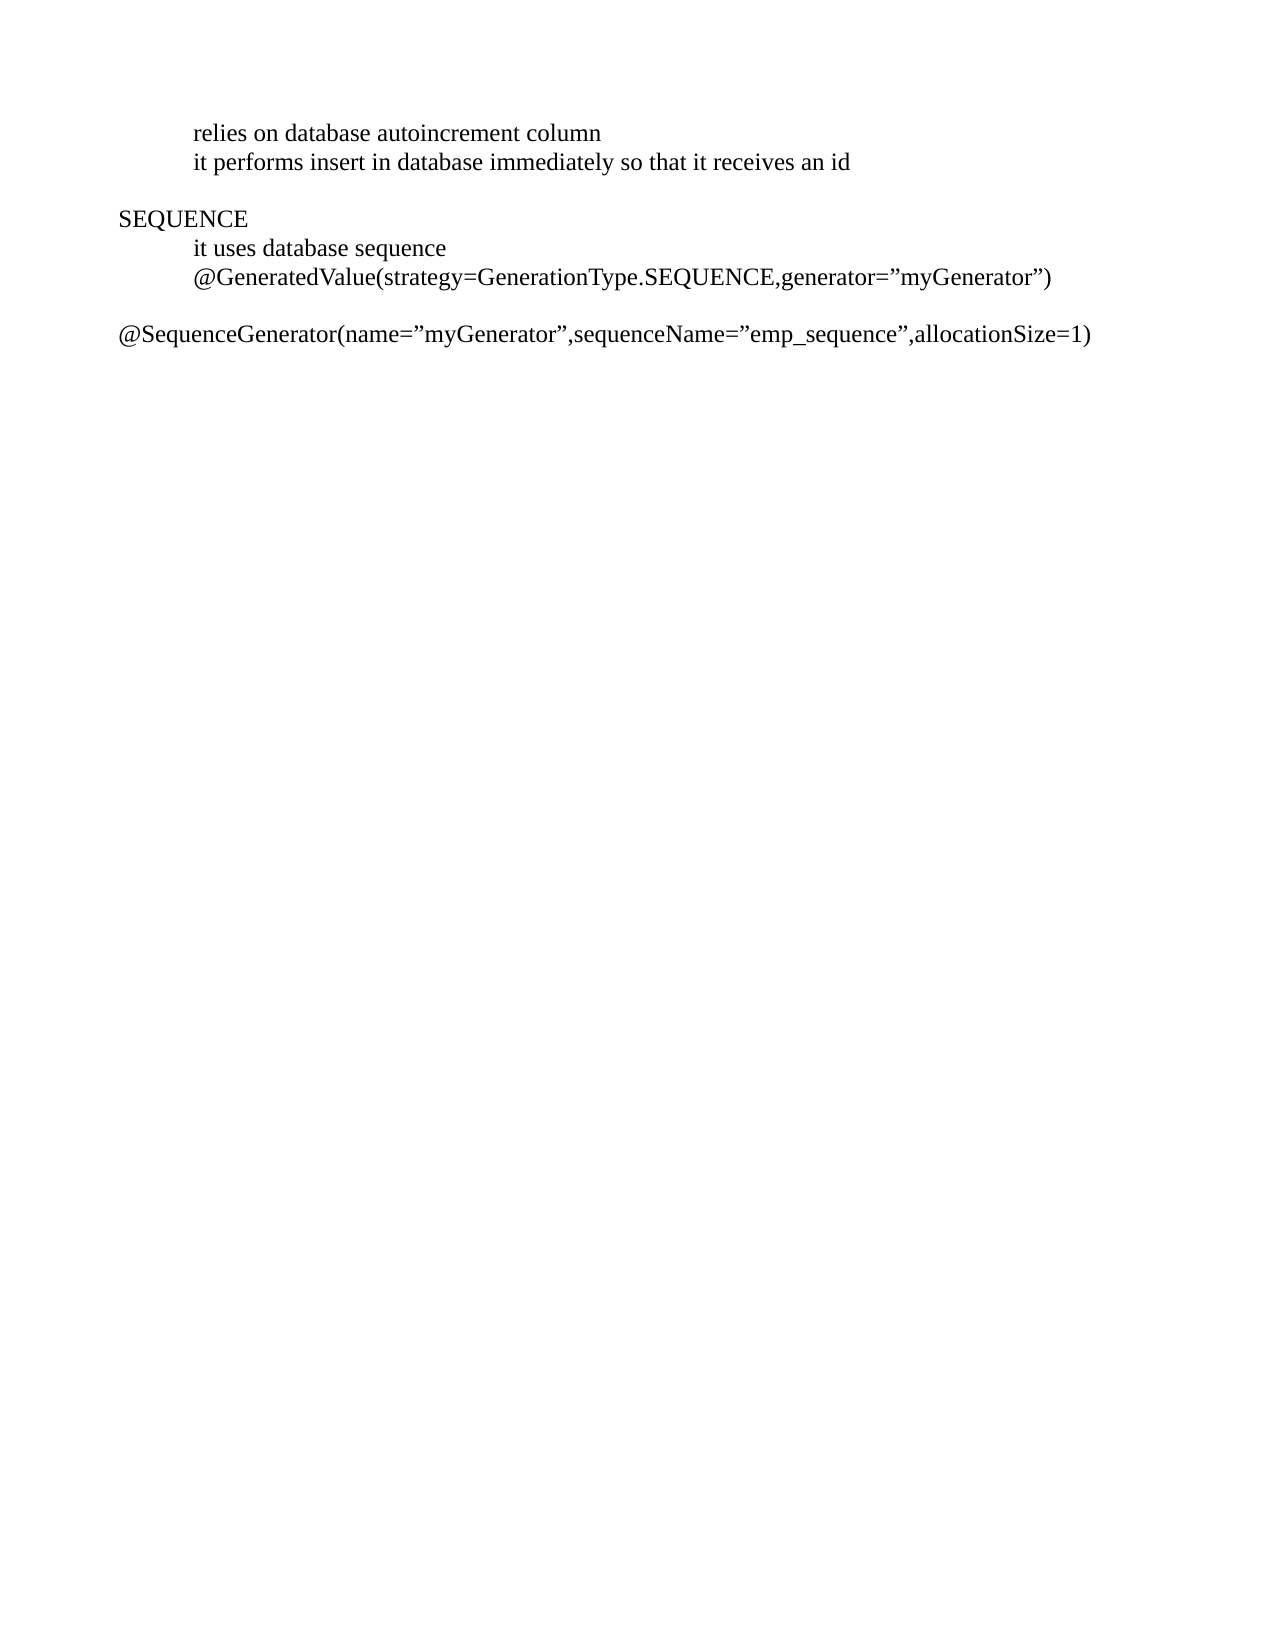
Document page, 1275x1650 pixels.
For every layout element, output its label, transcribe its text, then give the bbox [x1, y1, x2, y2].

text relies on database autoincrement column [118, 118, 1157, 147]
text it uses database sequence [118, 233, 1157, 262]
text @SequenceGenerator(name=”myGenerator”,sequenceName=”emp_sequence”,allocationSize=1) [118, 291, 1157, 348]
text SEQUENCE [118, 204, 1157, 233]
text @GeneratedValue(strategy=GenerationType.SEQUENCE,generator=”myGenerator”) [118, 262, 1157, 291]
text it performs insert in database immediately so that it receives an id [118, 147, 1157, 176]
